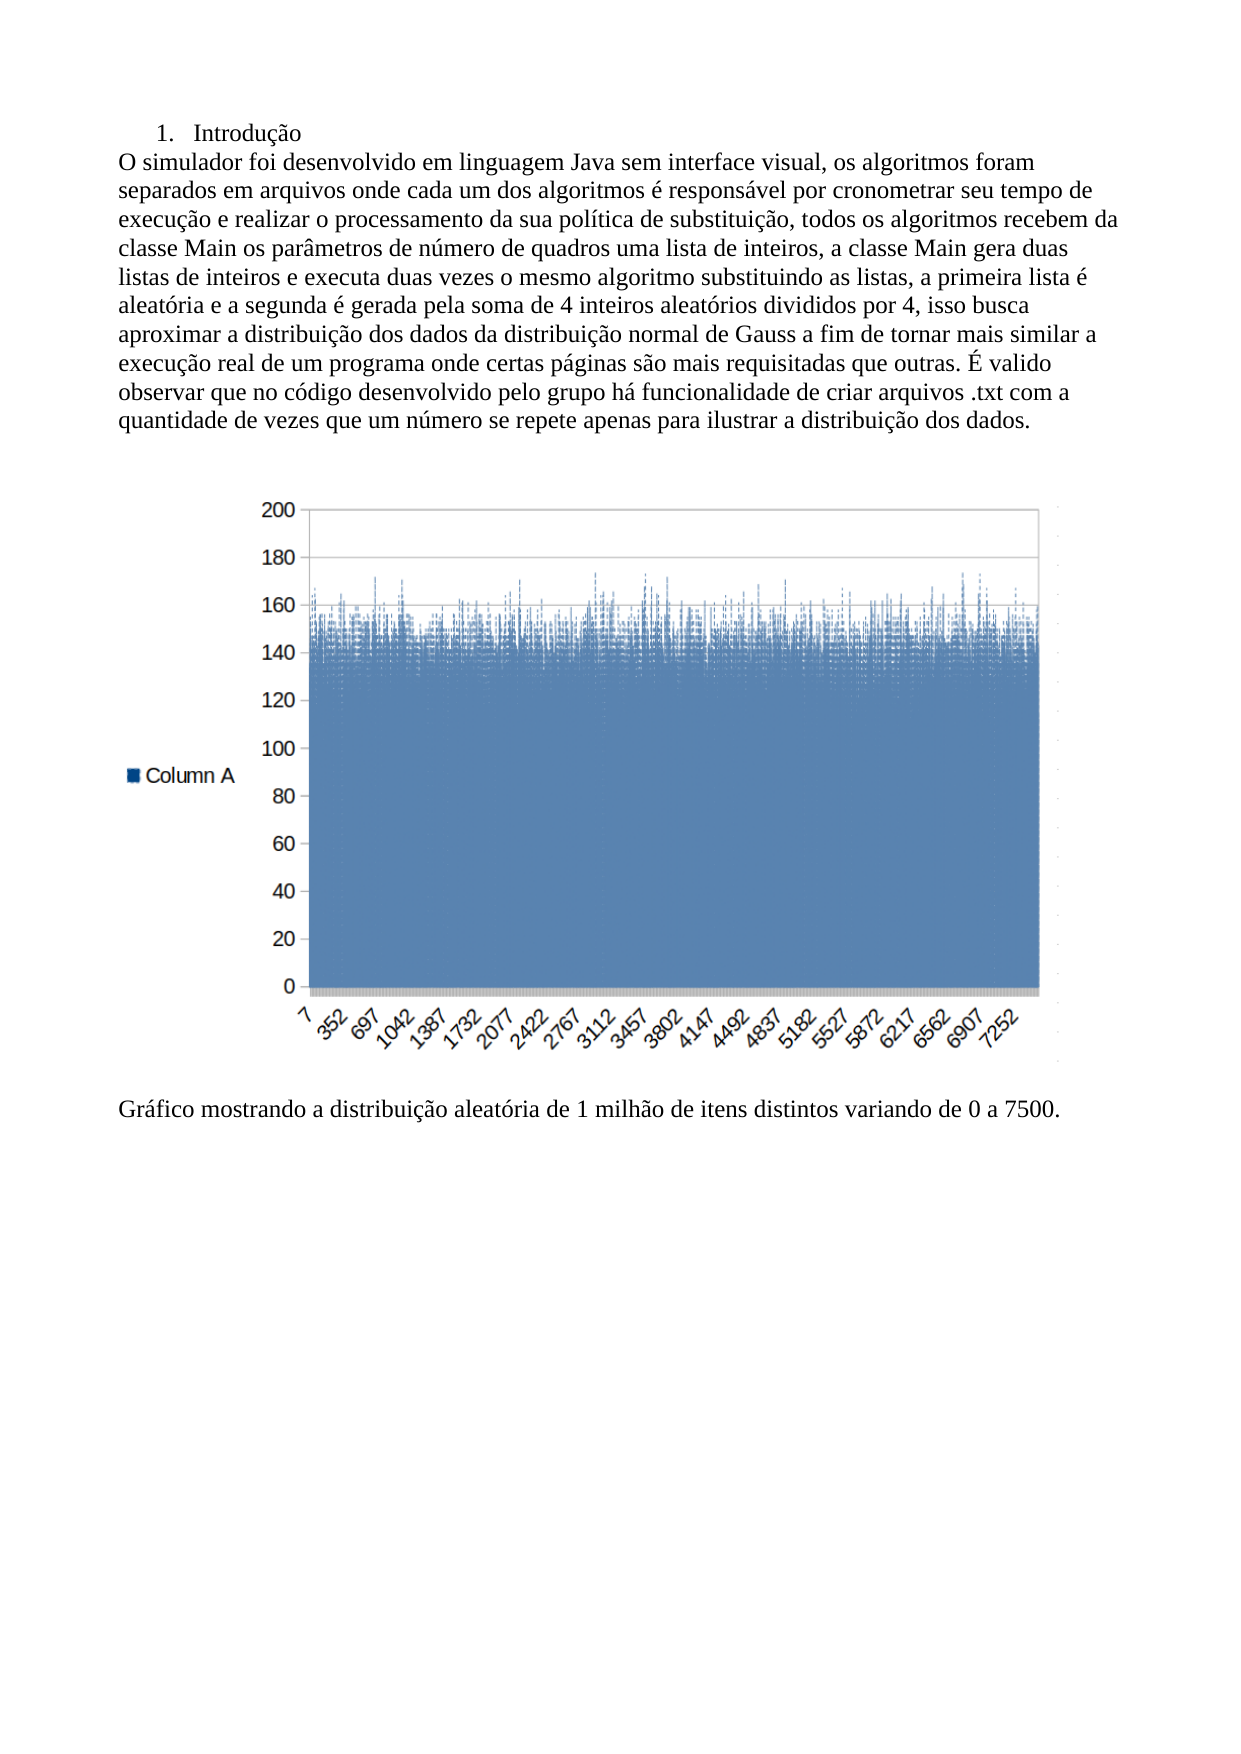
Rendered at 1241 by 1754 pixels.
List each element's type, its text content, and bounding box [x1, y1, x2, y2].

text O simulador foi desenvolvido em linguagem Java sem interface visual, os algoritmos foram separados em arquivos onde cada um dos algoritmos é responsável por cronometrar seu tempo de execução e realizar o processamento da sua política de substituição, todos os algoritmos recebem da classe Main os parâmetros de número de quadros uma lista de inteiros, a classe Main gera duas listas de inteiros e executa duas vezes o mesmo algoritmo substituindo as listas, a primeira lista é aleatória e a segunda é gerada pela soma de 4 inteiros aleatórios divididos por 4, isso busca aproximar a distribuição dos dados da distribuição normal de Gauss a fim de tornar mais similar a execução real de um programa onde certas páginas são mais requisitadas que outras. É valido observar que no código desenvolvido pelo grupo há funcionalidade de criar arquivos .txt com a quantidade de vezes que um número se repete apenas para ilustrar a distribuição dos dados. [118, 147, 1122, 434]
text Gráfico mostrando a distribuição aleatória de 1 milhão de itens distintos variando de 0 a 7500. [118, 1094, 1122, 1123]
list Introdução [156, 118, 1122, 147]
picture [113, 488, 1059, 1066]
